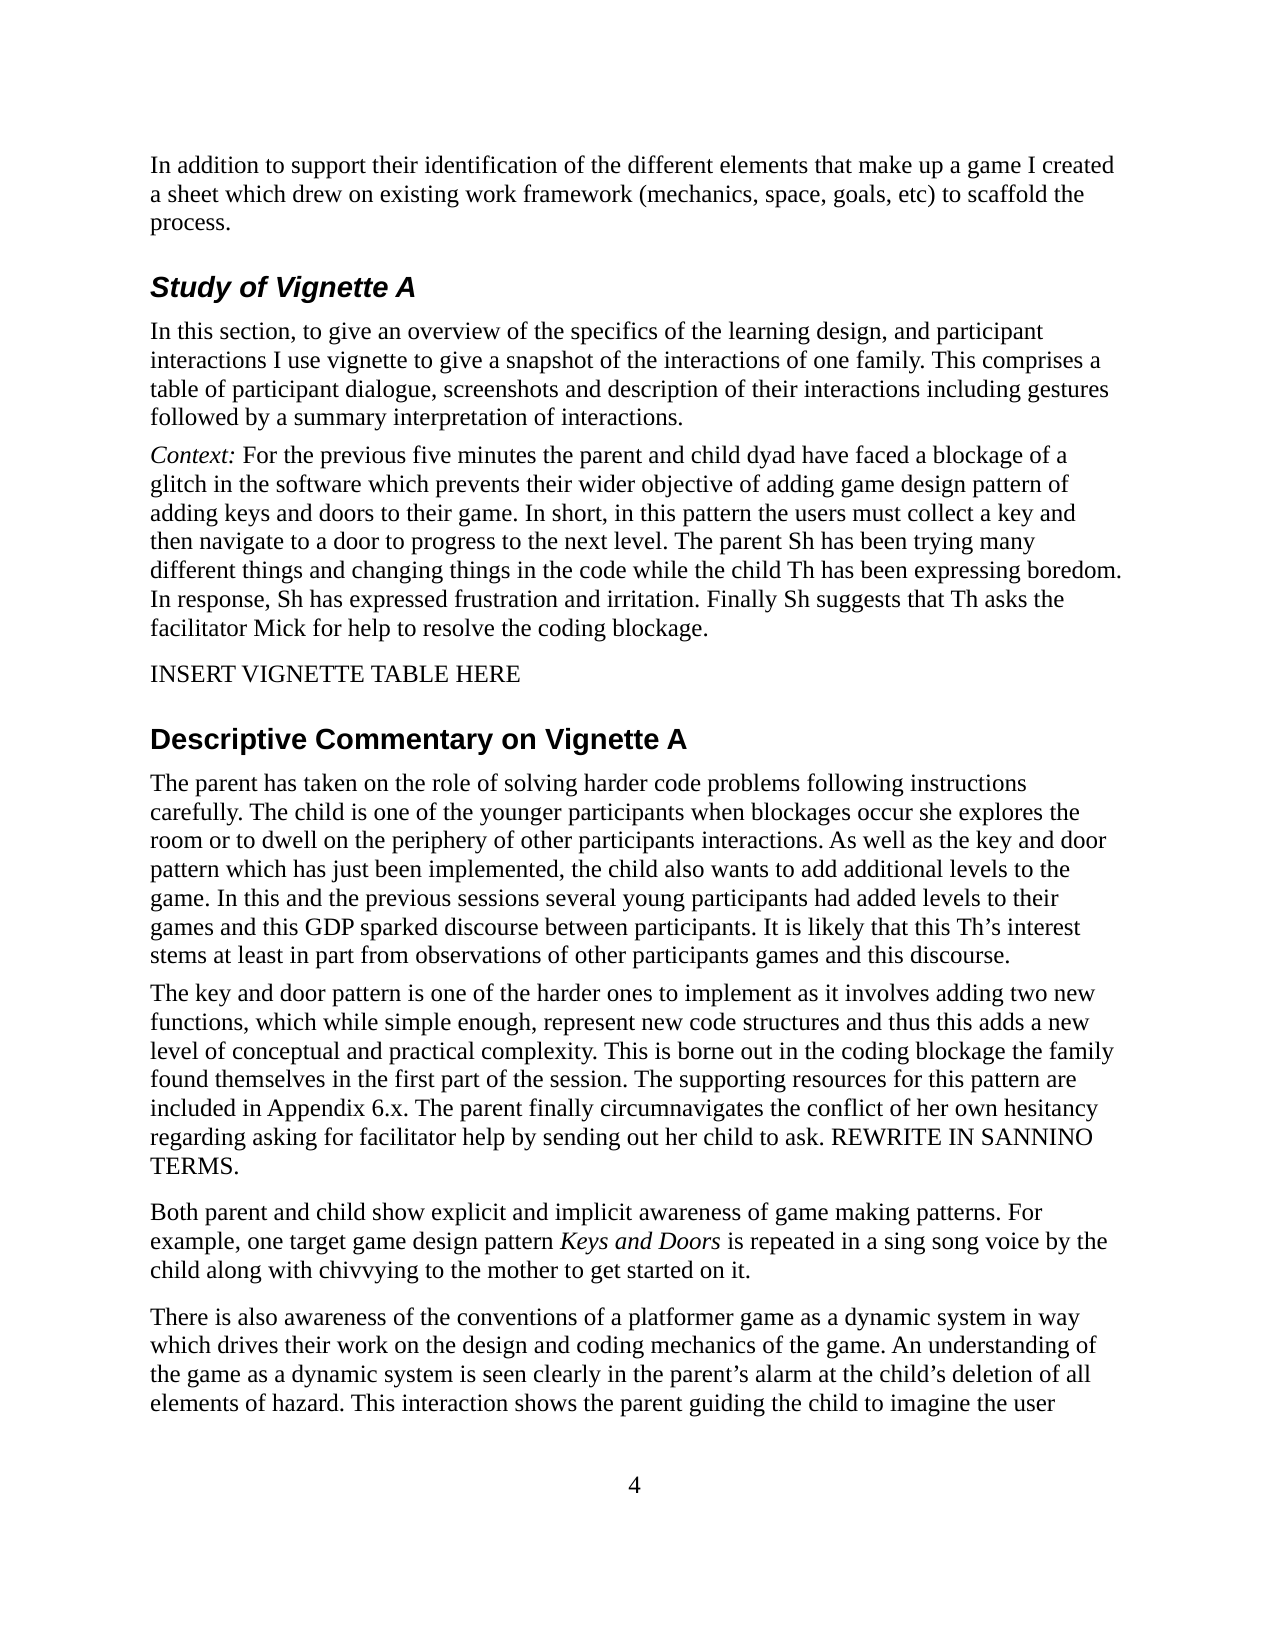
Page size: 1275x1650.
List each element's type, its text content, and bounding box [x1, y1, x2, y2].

text In this section, to give an overview of the specifics of the learning design, and participant interactions I use vignette to give a snapshot of the interactions of one family. This comprises a table of participant dialogue, screenshots and description of their interactions including gestures followed by a summary interpretation of interactions. [150, 316, 1125, 431]
text Context: For the previous five minutes the parent and child dyad have faced a blockage of a glitch in the software which prevents their wider objective of adding game design pattern of adding keys and doors to their game. In short, in this pattern the users must collect a key and then navigate to a door to progress to the next level. The parent Sh has been trying many different things and changing things in the code while the child Th has been expressing boredom. In response, Sh has expressed frustration and irritation. Finally Sh suggests that Th asks the facilitator Mick for help to resolve the coding blockage. [150, 440, 1125, 641]
text The key and door pattern is one of the harder ones to implement as it involves adding two new functions, which while simple enough, represent new code structures and thus this adds a new level of conceptual and practical complexity. This is borne out in the coding blockage the family found themselves in the first part of the session. The supporting resources for this pattern are included in Appendix 6.x. The parent finally circumnavigates the conflict of her own hesitancy regarding asking for facilitator help by sending out her child to ask. REWRITE IN SANNINO TERMS. [150, 978, 1125, 1179]
text In addition to support their identification of the different elements that make up a game I created a sheet which drew on existing work framework (mechanics, space, goals, etc) to scaffold the process. [150, 150, 1125, 236]
text The parent has taken on the role of solving harder code problems following instructions carefully. The child is one of the younger participants when blockages occur she explores the room or to dwell on the periphery of other participants interactions. As well as the key and door pattern which has just been implemented, the child also wants to add additional levels to the game. In this and the previous sessions several young participants had added levels to their games and this GDP sparked discourse between participants. It is likely that this Th’s interest stems at least in part from observations of other participants games and this discourse. [150, 768, 1125, 969]
text There is also awareness of the conventions of a platformer game as a dynamic system in way which drives their work on the design and coding mechanics of the game. An understanding of the game as a dynamic system is seen clearly in the parent’s alarm at the child’s deletion of all elements of hazard. This interaction shows the parent guiding the child to imagine the user [150, 1302, 1125, 1417]
subtitle Descriptive Commentary on Vignette A [150, 722, 1125, 756]
subtitle Study of Vignette A [150, 270, 1125, 304]
text Both parent and child show explicit and implicit awareness of game making patterns. For example, one target game design pattern Keys and Doors is repeated in a sing song voice by the child along with chivvying to the mother to get started on it. [150, 1197, 1125, 1284]
text INSERT VIGNETTE TABLE HERE [150, 659, 1125, 688]
